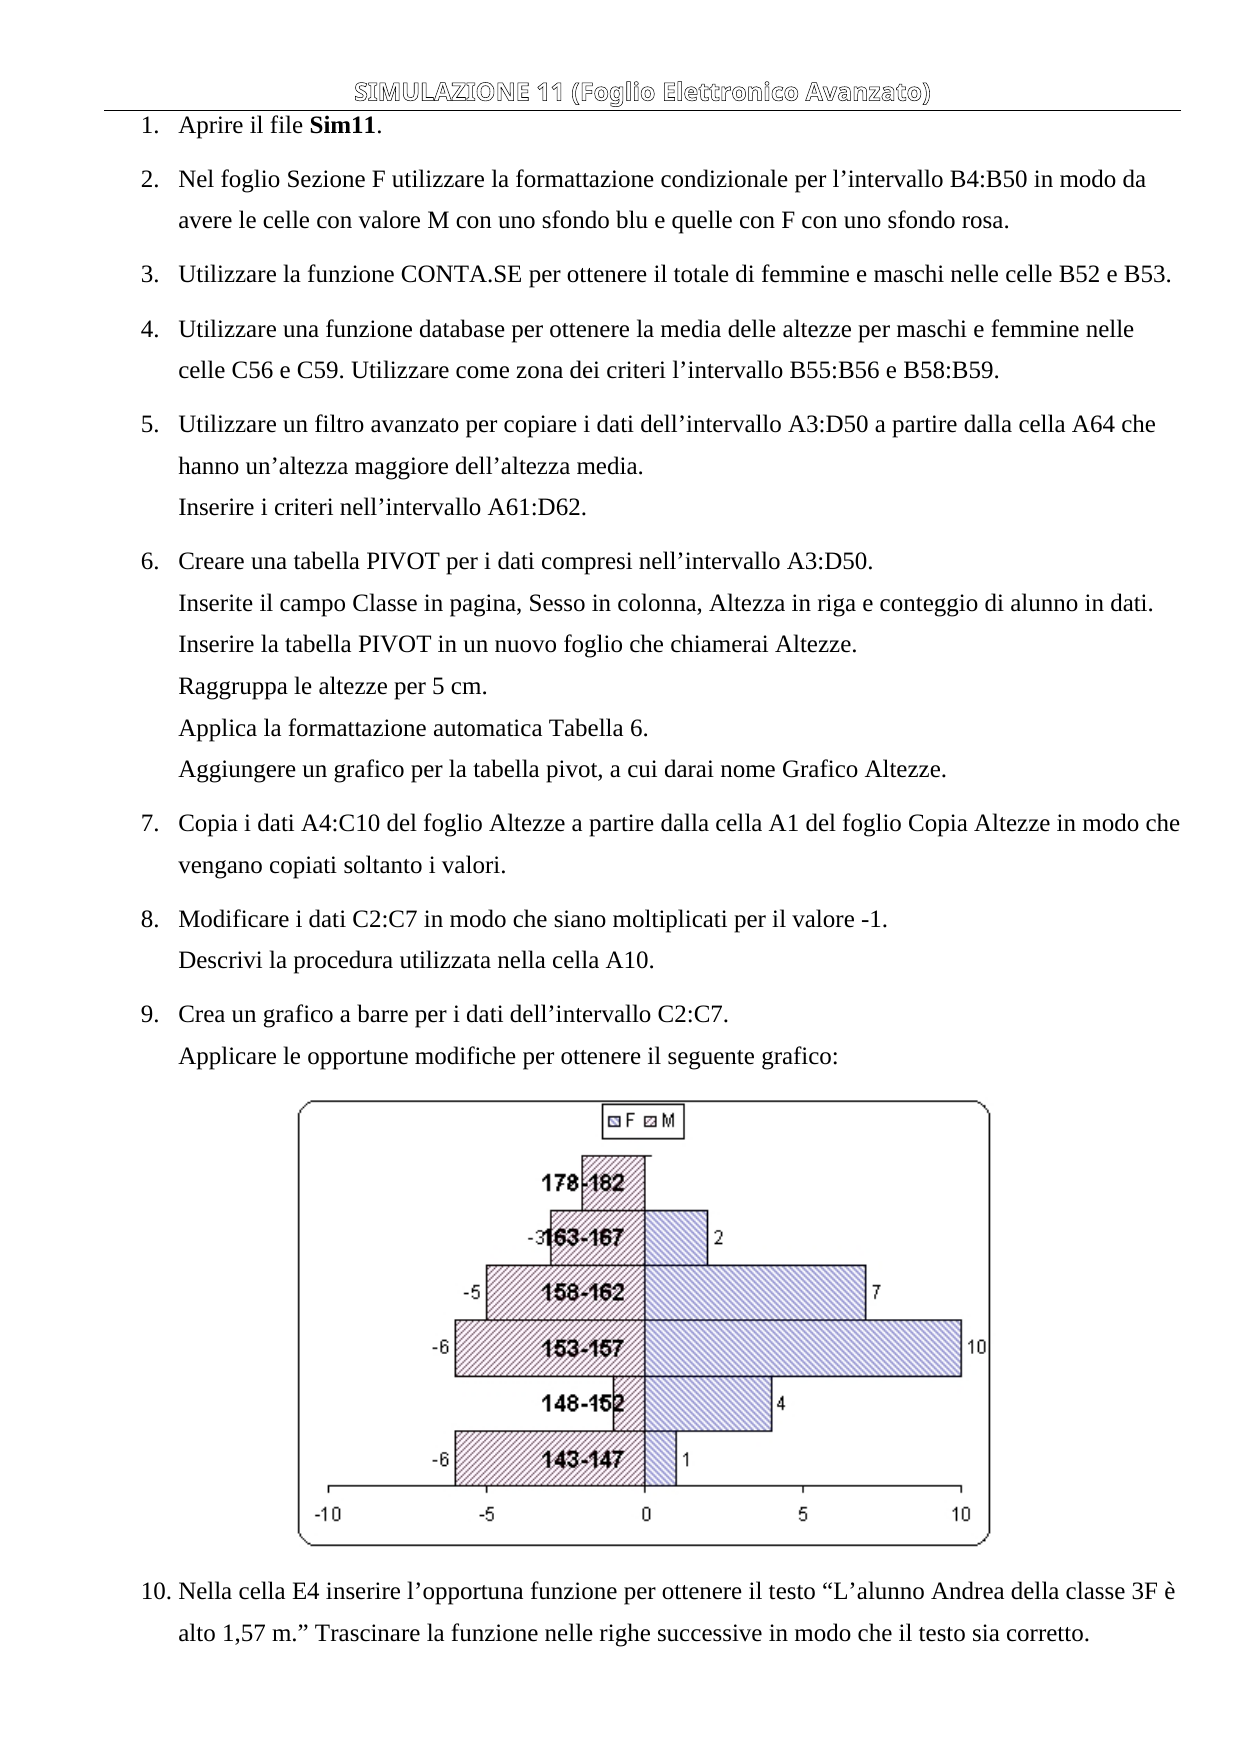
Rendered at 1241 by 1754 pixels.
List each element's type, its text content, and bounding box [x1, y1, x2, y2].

list Aprire il file Sim11. [141, 111, 1181, 139]
list Nella cella E4 inserire l’opportuna funzione per ottenere il testo “L’alunno Andrea della classe 3F è alto 1,57 m.” Trascinare la funzione nelle righe successive in modo che il testo sia corretto. [141, 1577, 1181, 1647]
picture [282, 1096, 1003, 1551]
list Utilizzare la funzione CONTA.SE per ottenere il totale di femmine e maschi nelle celle B52 e B53. [141, 261, 1181, 288]
list Creare una tabella PIVOT per i dati compresi nell’intervallo A3:D50. Inserite il campo Classe in pagina, Sesso in colonna, Altezza in riga e conteggio di alunno in dati. Inserire la tabella PIVOT in un nuovo foglio che chiamerai Altezze. Raggruppa le altezze per 5 cm. Applica la formattazione automatica Tabella 6. Aggiungere un grafico per la tabella pivot, a cui darai nome Grafico Altezze. [141, 547, 1181, 783]
list Copia i dati A4:C10 del foglio Altezze a partire dalla cella A1 del foglio Copia Altezze in modo che vengano copiati soltanto i valori. [141, 809, 1181, 879]
list Crea un grafico a barre per i dati dell’intervallo C2:C7. Applicare le opportune modifiche per ottenere il seguente grafico: [141, 1001, 1181, 1070]
list Nel foglio Sezione F utilizzare la formattazione condizionale per l’intervallo B4:B50 in modo da avere le celle con valore M con uno sfondo blu e quelle con F con uno sfondo rosa. [141, 165, 1181, 234]
list Utilizzare una funzione database per ottenere la media delle altezze per maschi e femmine nelle celle C56 e C59. Utilizzare come zona dei criteri l’intervallo B55:B56 e B58:B59. [141, 315, 1181, 384]
list Utilizzare un filtro avanzato per copiare i dati dell’intervallo A3:D50 a partire dalla cella A64 che hanno un’altezza maggiore dell’altezza media. Inserire i criteri nell’intervallo A61:D62. [141, 410, 1181, 521]
list Modificare i dati C2:C7 in modo che siano moltiplicati per il valore -1. Descrivi la procedura utilizzata nella cella A10. [141, 905, 1181, 974]
